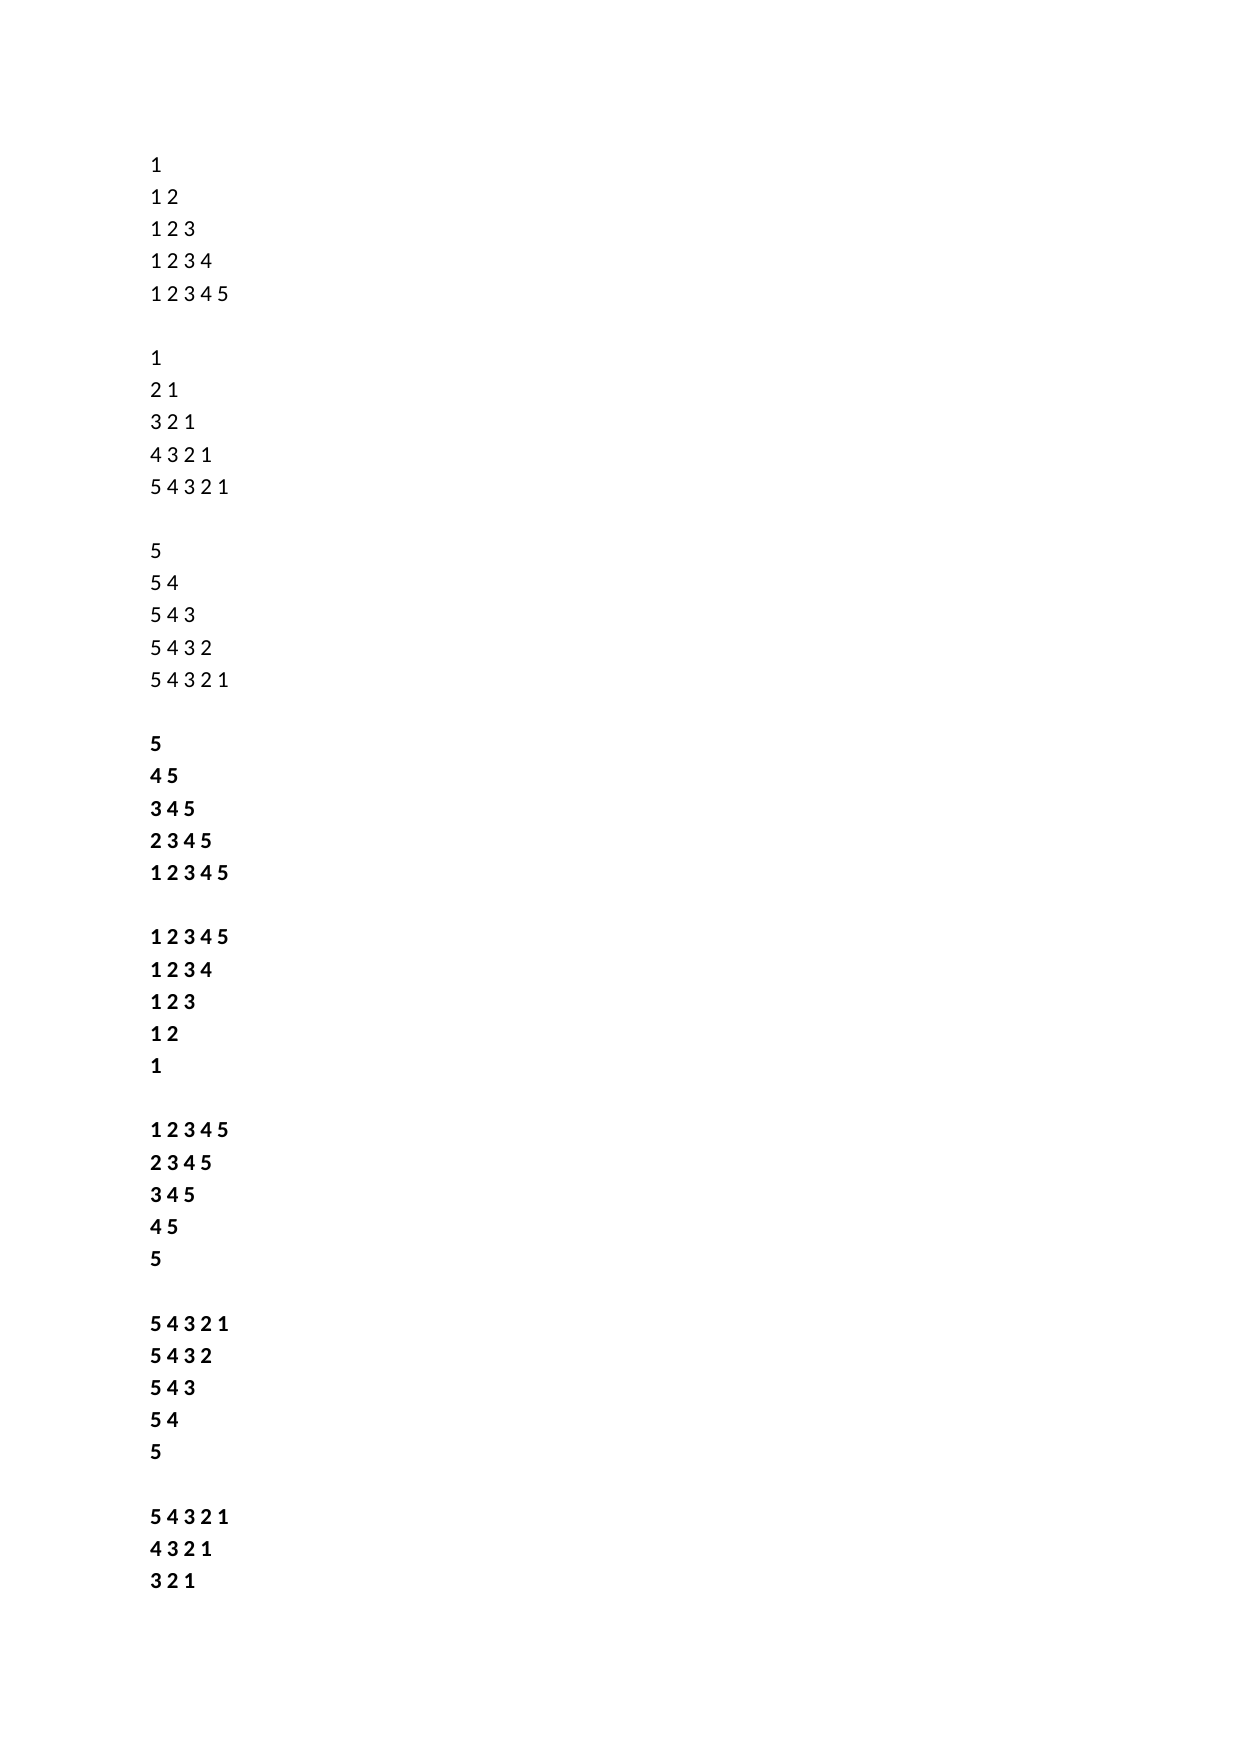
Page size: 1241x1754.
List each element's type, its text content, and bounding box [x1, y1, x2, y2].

list 5 4 3 2 1 [150, 1309, 1090, 1337]
text 1 2 [150, 1019, 1090, 1047]
list 1 2 3 4 5 [150, 1116, 1090, 1144]
text 2 3 4 5 [150, 826, 1090, 854]
text 5 4 3 2 [150, 633, 1090, 661]
text 4 5 [150, 762, 1090, 789]
text 5 4 3 2 [150, 1341, 1090, 1369]
text 4 3 2 1 [150, 440, 1090, 468]
text 2 1 [150, 375, 1090, 403]
list 5 4 3 2 1 [150, 1502, 1090, 1530]
text 3 2 1 [150, 1566, 1090, 1594]
text 5 4 [150, 568, 1090, 596]
text 5 4 3 [150, 601, 1090, 629]
text 5 4 3 2 1 [150, 472, 1090, 500]
text 5 [150, 1437, 1090, 1466]
text 1 2 3 4 [150, 955, 1090, 983]
text 5 4 3 [150, 1373, 1090, 1401]
text 1 [150, 150, 1090, 178]
text 5 4 3 2 1 [150, 665, 1090, 693]
text 1 2 3 4 [150, 247, 1090, 274]
list 1 2 3 4 5 [150, 922, 1090, 951]
text 2 3 4 5 [150, 1148, 1090, 1176]
text 1 [150, 1051, 1090, 1079]
text 4 5 [150, 1212, 1090, 1240]
text 1 2 3 4 5 [150, 858, 1090, 886]
text 1 2 3 [150, 987, 1090, 1015]
text 5 [150, 1244, 1090, 1272]
list 5 [150, 729, 1090, 757]
text 3 4 5 [150, 1180, 1090, 1208]
list 5 [150, 536, 1090, 564]
list 1 [150, 343, 1090, 371]
text 4 3 2 1 [150, 1534, 1090, 1562]
text 1 2 3 4 5 [150, 279, 1090, 307]
text 1 2 [150, 182, 1090, 210]
text 5 4 [150, 1405, 1090, 1433]
text 3 2 1 [150, 407, 1090, 436]
text 3 4 5 [150, 794, 1090, 822]
text 1 2 3 [150, 214, 1090, 242]
